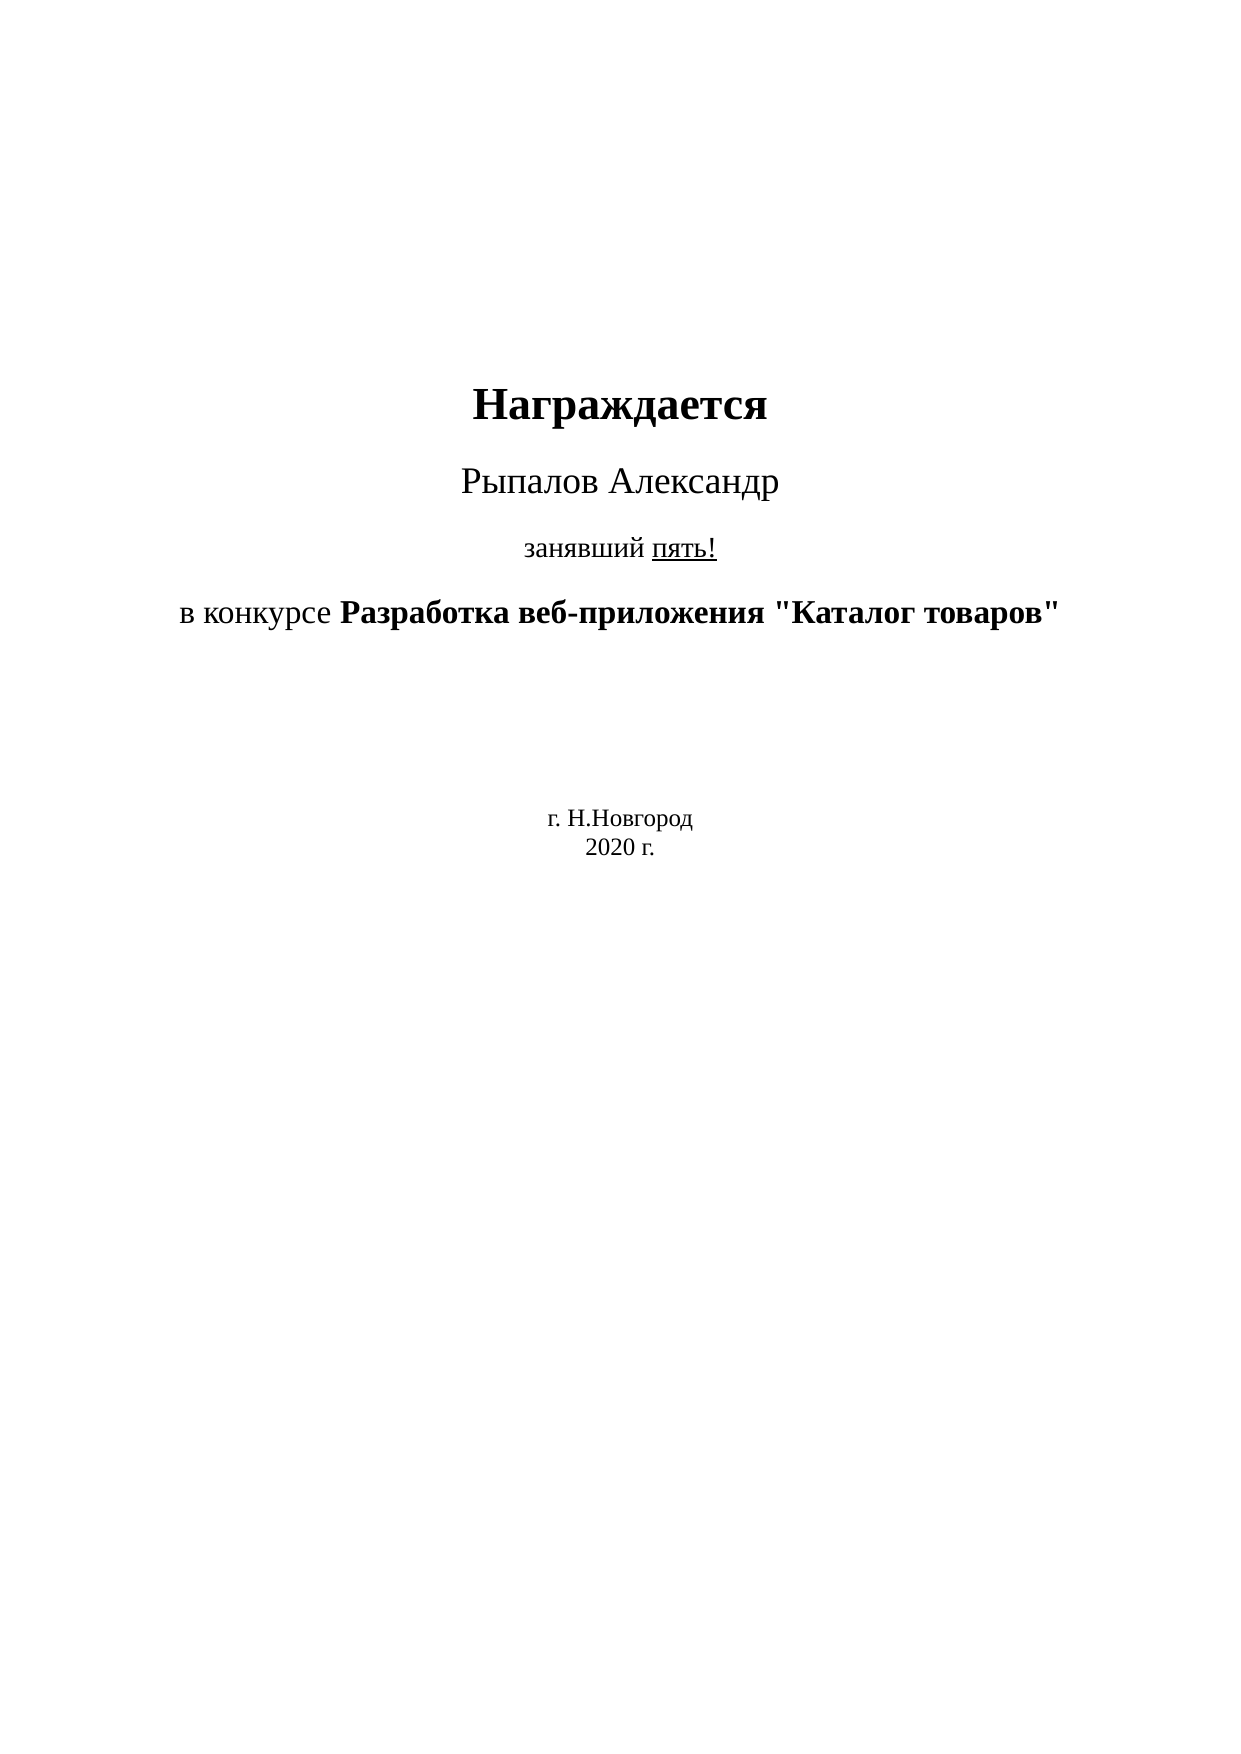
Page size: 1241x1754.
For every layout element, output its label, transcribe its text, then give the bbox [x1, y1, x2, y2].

text Рыпалов Александр [118, 458, 1122, 501]
text занявший пять! [118, 530, 1122, 564]
text в конкурсе Разработка веб-приложения "Каталог товаров" [118, 592, 1122, 631]
text г. Н.Новгород [118, 803, 1122, 832]
text 2020 г. [118, 832, 1122, 861]
text Награждается [118, 377, 1122, 429]
